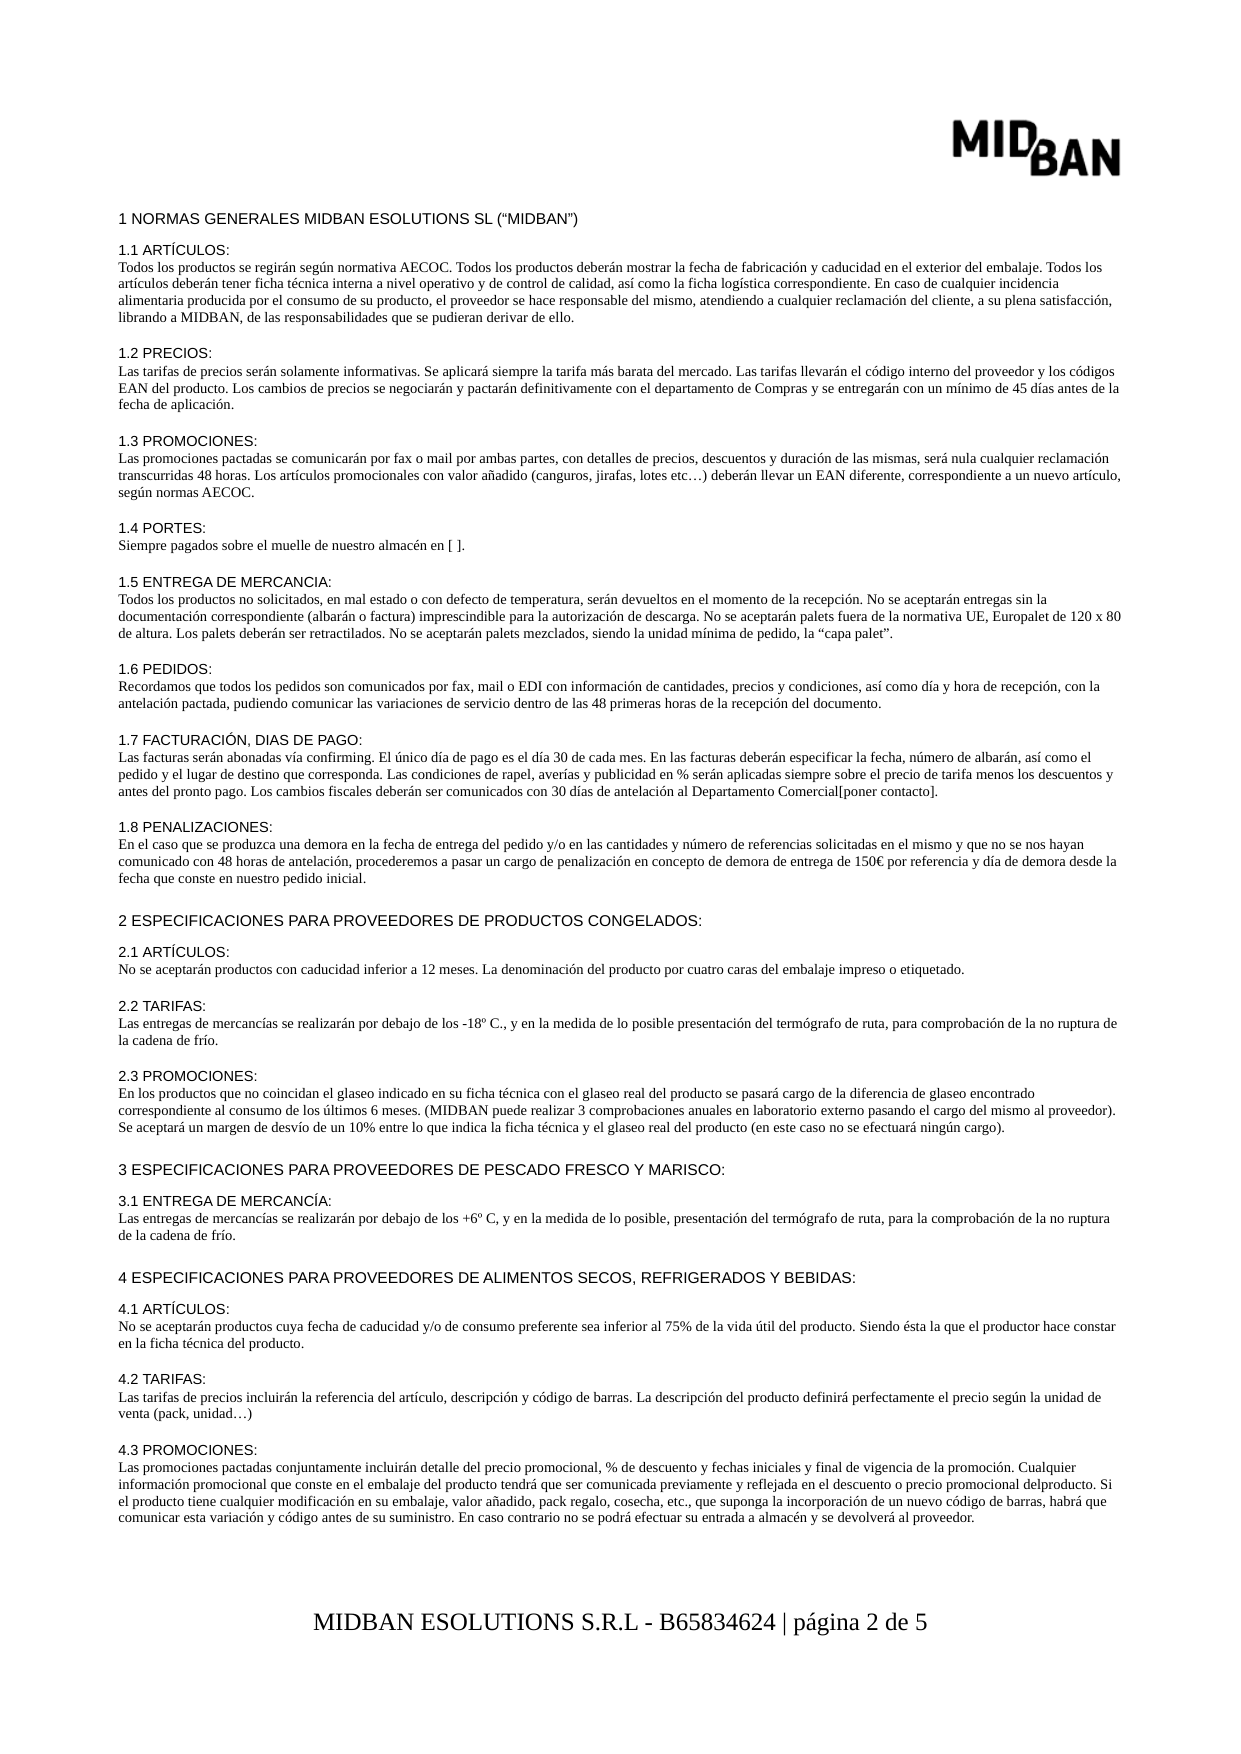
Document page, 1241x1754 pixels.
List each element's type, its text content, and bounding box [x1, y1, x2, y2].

text En los productos que no coincidan el glaseo indicado en su ficha técnica con el glaseo real del producto se pasará cargo de la diferencia de glaseo encontrado correspondiente al consumo de los últimos 6 meses. (MIDBAN puede realizar 3 comprobaciones anuales en laboratorio externo pasando el cargo del mismo al proveedor). Se aceptará un margen de desvío de un 10% entre lo que indica la ficha técnica y el glaseo real del producto (en este caso no se efectuará ningún cargo). [118, 1085, 1122, 1135]
text Siempre pagados sobre el muelle de nuestro almacén en [ ]. [118, 537, 1122, 554]
text En el caso que se produzca una demora en la fecha de entrega del pedido y/o en las cantidades y número de referencias solicitadas en el mismo y que no se nos hayan comunicado con 48 horas de antelación, procederemos a pasar un cargo de penalización en concepto de demora de entrega de 150€ por referencia y día de demora desde la fecha que conste en nuestro pedido inicial. [118, 836, 1122, 886]
subtitle ARTÍCULOS: [118, 241, 1122, 258]
text Las promociones pactadas se comunicarán por fax o mail por ambas partes, con detalles de precios, descuentos y duración de las mismas, será nula cualquier reclamación transcurridas 48 horas. Los artículos promocionales con valor añadido (canguros, jirafas, lotes etc…) deberán llevar un EAN diferente, correspondiente a un nuevo artículo, según normas AECOC. [118, 450, 1122, 500]
text Las entregas de mercancías se realizarán por debajo de los +6º C, y en la medida de lo posible, presentación del termógrafo de ruta, para la comprobación de la no ruptura de la cadena de frío. [118, 1210, 1122, 1243]
subtitle PORTES: [118, 520, 1122, 537]
text Todos los productos no solicitados, en mal estado o con defecto de temperatura, serán devueltos en el momento de la recepción. No se aceptarán entregas sin la documentación correspondiente (albarán o factura) imprescindible para la autorización de descarga. No se aceptarán palets fuera de la normativa UE, Europalet de 120 x 80 de altura. Los palets deberán ser retractilados. No se aceptarán palets mezclados, siendo la unidad mínima de pedido, la “capa palet”. [118, 591, 1122, 641]
text No se aceptarán productos con caducidad inferior a 12 meses. La denominación del producto por cuatro caras del embalaje impreso o etiquetado. [118, 961, 1122, 978]
subtitle ENTREGA DE MERCANCÍA: [118, 1192, 1122, 1209]
subtitle ESPECIFICACIONES PARA PROVEEDORES DE ALIMENTOS SECOS, REFRIGERADOS Y BEBIDAS: [118, 1269, 1122, 1287]
text Las promociones pactadas conjuntamente incluirán detalle del precio promocional, % de descuento y fechas iniciales y final de vigencia de la promoción. Cualquier información promocional que conste en el embalaje del producto tendrá que ser comunicada previamente y reflejada en el descuento o precio promocional delproducto. Si el producto tiene cualquier modificación en su embalaje, valor añadido, pack regalo, cosecha, etc., que suponga la incorporación de un nuevo código de barras, habrá que comunicar esta variación y código antes de su suministro. En caso contrario no se podrá efectuar su entrada a almacén y se devolverá al proveedor. [118, 1459, 1122, 1526]
subtitle ARTÍCULOS: [118, 1301, 1122, 1317]
text Las entregas de mercancías se realizarán por debajo de los -18º C., y en la medida de lo posible presentación del termógrafo de ruta, para comprobación de la no ruptura de la cadena de frío. [118, 1014, 1122, 1048]
subtitle TARIFAS: [118, 1371, 1122, 1388]
subtitle PENALIZACIONES: [118, 819, 1122, 835]
subtitle PROMOCIONES: [118, 1068, 1122, 1084]
text Las facturas serán abonadas vía confirming. El único día de pago es el día 30 de cada mes. En las facturas deberán especificar la fecha, número de albarán, así como el pedido y el lugar de destino que corresponda. Las condiciones de rapel, averías y publicidad en % serán aplicadas siempre sobre el precio de tarifa menos los descuentos y antes del pronto pago. Los cambios fiscales deberán ser comunicados con 30 días de antelación al Departamento Comercial[poner contacto]. [118, 749, 1122, 799]
subtitle PRECIOS: [118, 345, 1122, 362]
subtitle ESPECIFICACIONES PARA PROVEEDORES DE PESCADO FRESCO Y MARISCO: [118, 1161, 1122, 1179]
subtitle FACTURACIÓN, DIAS DE PAGO: [118, 731, 1122, 748]
subtitle NORMAS GENERALES MIDBAN ESOLUTIONS SL (“MIDBAN”) [118, 209, 1122, 228]
subtitle ENTREGA DE MERCANCIA: [118, 573, 1122, 590]
subtitle TARIFAS: [118, 997, 1122, 1014]
subtitle PROMOCIONES: [118, 1442, 1122, 1458]
text Recordamos que todos los pedidos son comunicados por fax, mail o EDI con información de cantidades, precios y condiciones, así como día y hora de recepción, con la antelación pactada, pudiendo comunicar las variaciones de servicio dentro de las 48 primeras horas de la recepción del documento. [118, 678, 1122, 712]
picture [951, 118, 1123, 179]
subtitle PROMOCIONES: [118, 432, 1122, 449]
subtitle ESPECIFICACIONES PARA PROVEEDORES DE PRODUCTOS CONGELADOS: [118, 912, 1122, 930]
subtitle PEDIDOS: [118, 661, 1122, 678]
text Todos los productos se regirán según normativa AECOC. Todos los productos deberán mostrar la fecha de fabricación y caducidad en el exterior del embalaje. Todos los artículos deberán tener ficha técnica interna a nivel operativo y de control de calidad, así como la ficha logística correspondiente. En caso de cualquier incidencia alimentaria producida por el consumo de su producto, el proveedor se hace responsable del mismo, atendiendo a cualquier reclamación del cliente, a su plena satisfacción, librando a MIDBAN, de las responsabilidades que se pudieran derivar de ello. [118, 258, 1122, 326]
text No se aceptarán productos cuya fecha de caducidad y/o de consumo preferente sea inferior al 75% de la vida útil del producto. Siendo ésta la que el productor hace constar en la ficha técnica del producto. [118, 1318, 1122, 1351]
text Las tarifas de precios incluirán la referencia del artículo, descripción y código de barras. La descripción del producto definirá perfectamente el precio según la unidad de venta (pack, unidad…) [118, 1388, 1122, 1422]
text Las tarifas de precios serán solamente informativas. Se aplicará siempre la tarifa más barata del mercado. Las tarifas llevarán el código interno del proveedor y los códigos EAN del producto. Los cambios de precios se negociarán y pactarán definitivamente con el departamento de Compras y se entregarán con un mínimo de 45 días antes de la fecha de aplicación. [118, 363, 1122, 413]
subtitle ARTÍCULOS: [118, 943, 1122, 960]
